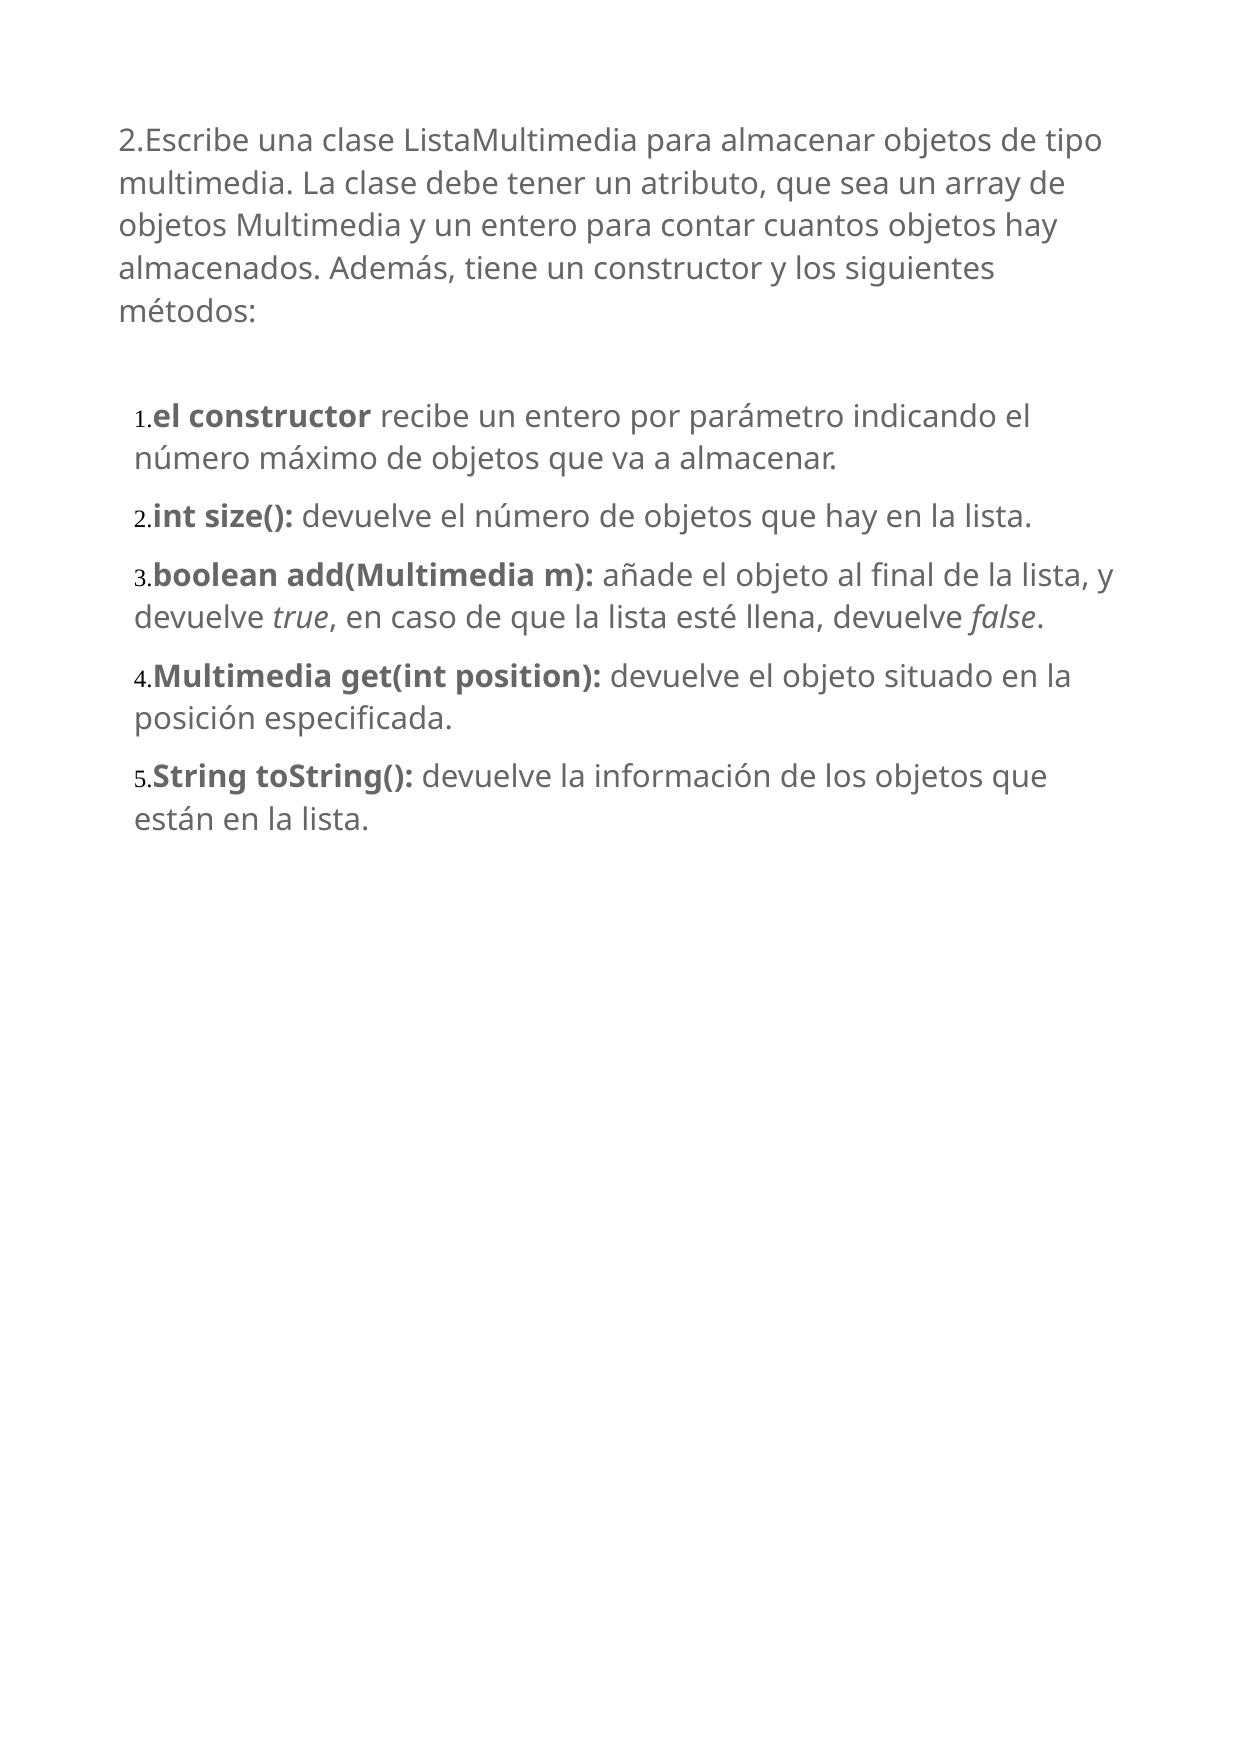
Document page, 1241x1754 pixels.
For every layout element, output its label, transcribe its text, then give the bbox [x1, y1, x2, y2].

text 2.Escribe una clase ListaMultimedia para almacenar objetos de tipo multimedia. La clase debe tener un atributo, que sea un array de objetos Multimedia y un entero para contar cuantos objetos hay almacenados. Además, tiene un constructor y los siguientes métodos: [118, 118, 1122, 331]
list String toString(): devuelve la información de los objetos que están en la lista. [118, 754, 1122, 839]
list el constructor recibe un entero por parámetro indicando el número máximo de objetos que va a almacenar. [118, 394, 1122, 479]
list int size(): devuelve el número de objetos que hay en la lista. [118, 494, 1122, 537]
list Multimedia get(int position): devuelve el objeto situado en la posición especificada. [118, 653, 1122, 739]
list boolean add(Multimedia m): añade el objeto al final de la lista, y devuelve true, en caso de que la lista esté llena, devuelve false. [118, 553, 1122, 638]
